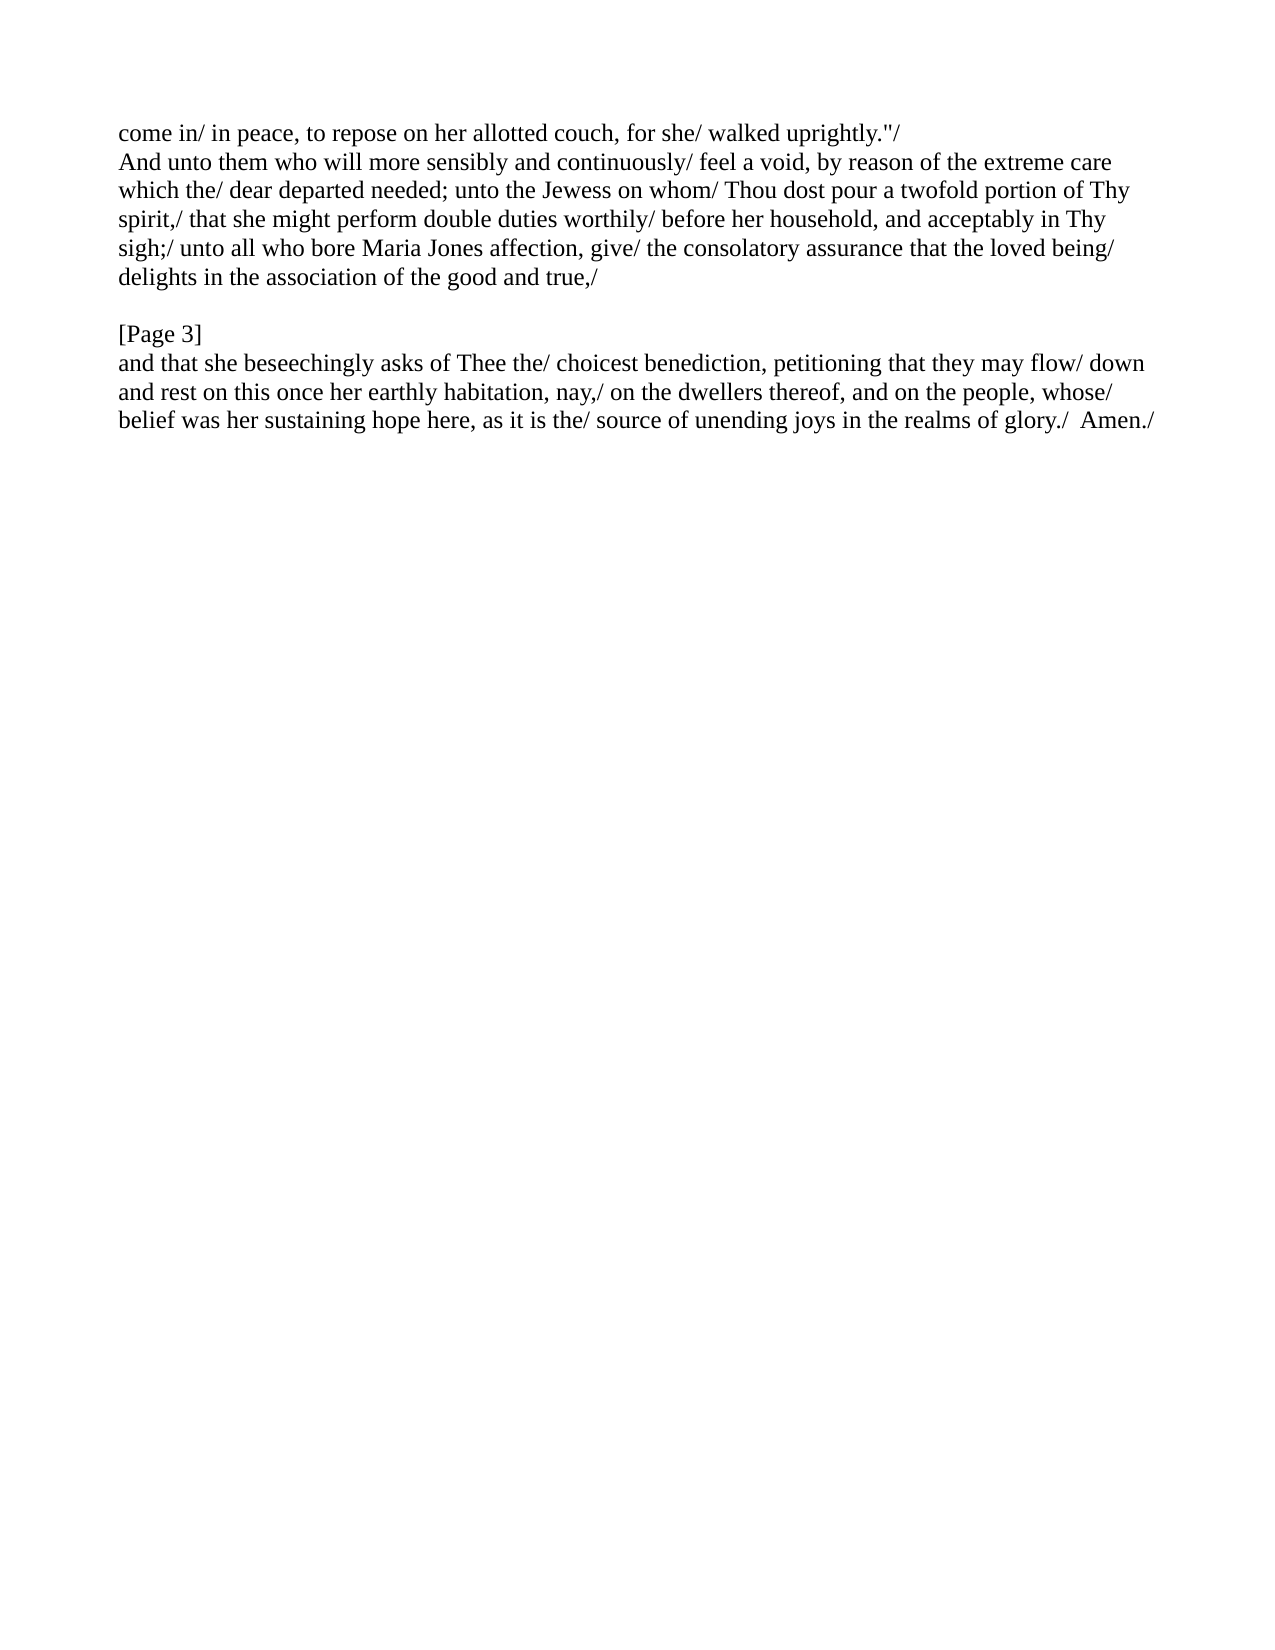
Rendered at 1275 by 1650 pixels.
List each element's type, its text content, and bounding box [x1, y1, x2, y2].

text come in/ in peace, to repose on her allotted couch, for she/ walked uprightly."/ [118, 118, 1157, 147]
text And unto them who will more sensibly and continuously/ feel a void, by reason of the extreme care which the/ dear departed needed; unto the Jewess on whom/ Thou dost pour a twofold portion of Thy spirit,/ that she might perform double duties worthily/ before her household, and acceptably in Thy sigh;/ unto all who bore Maria Jones affection, give/ the consolatory assurance that the loved being/ delights in the association of the good and true,/ [118, 147, 1157, 291]
text [Page 3] [118, 319, 1157, 348]
text and that she beseechingly asks of Thee the/ choicest benediction, petitioning that they may flow/ down and rest on this once her earthly habitation, nay,/ on the dwellers thereof, and on the people, whose/ belief was her sustaining hope here, as it is the/ source of unending joys in the realms of glory./ Amen./ [118, 348, 1157, 434]
